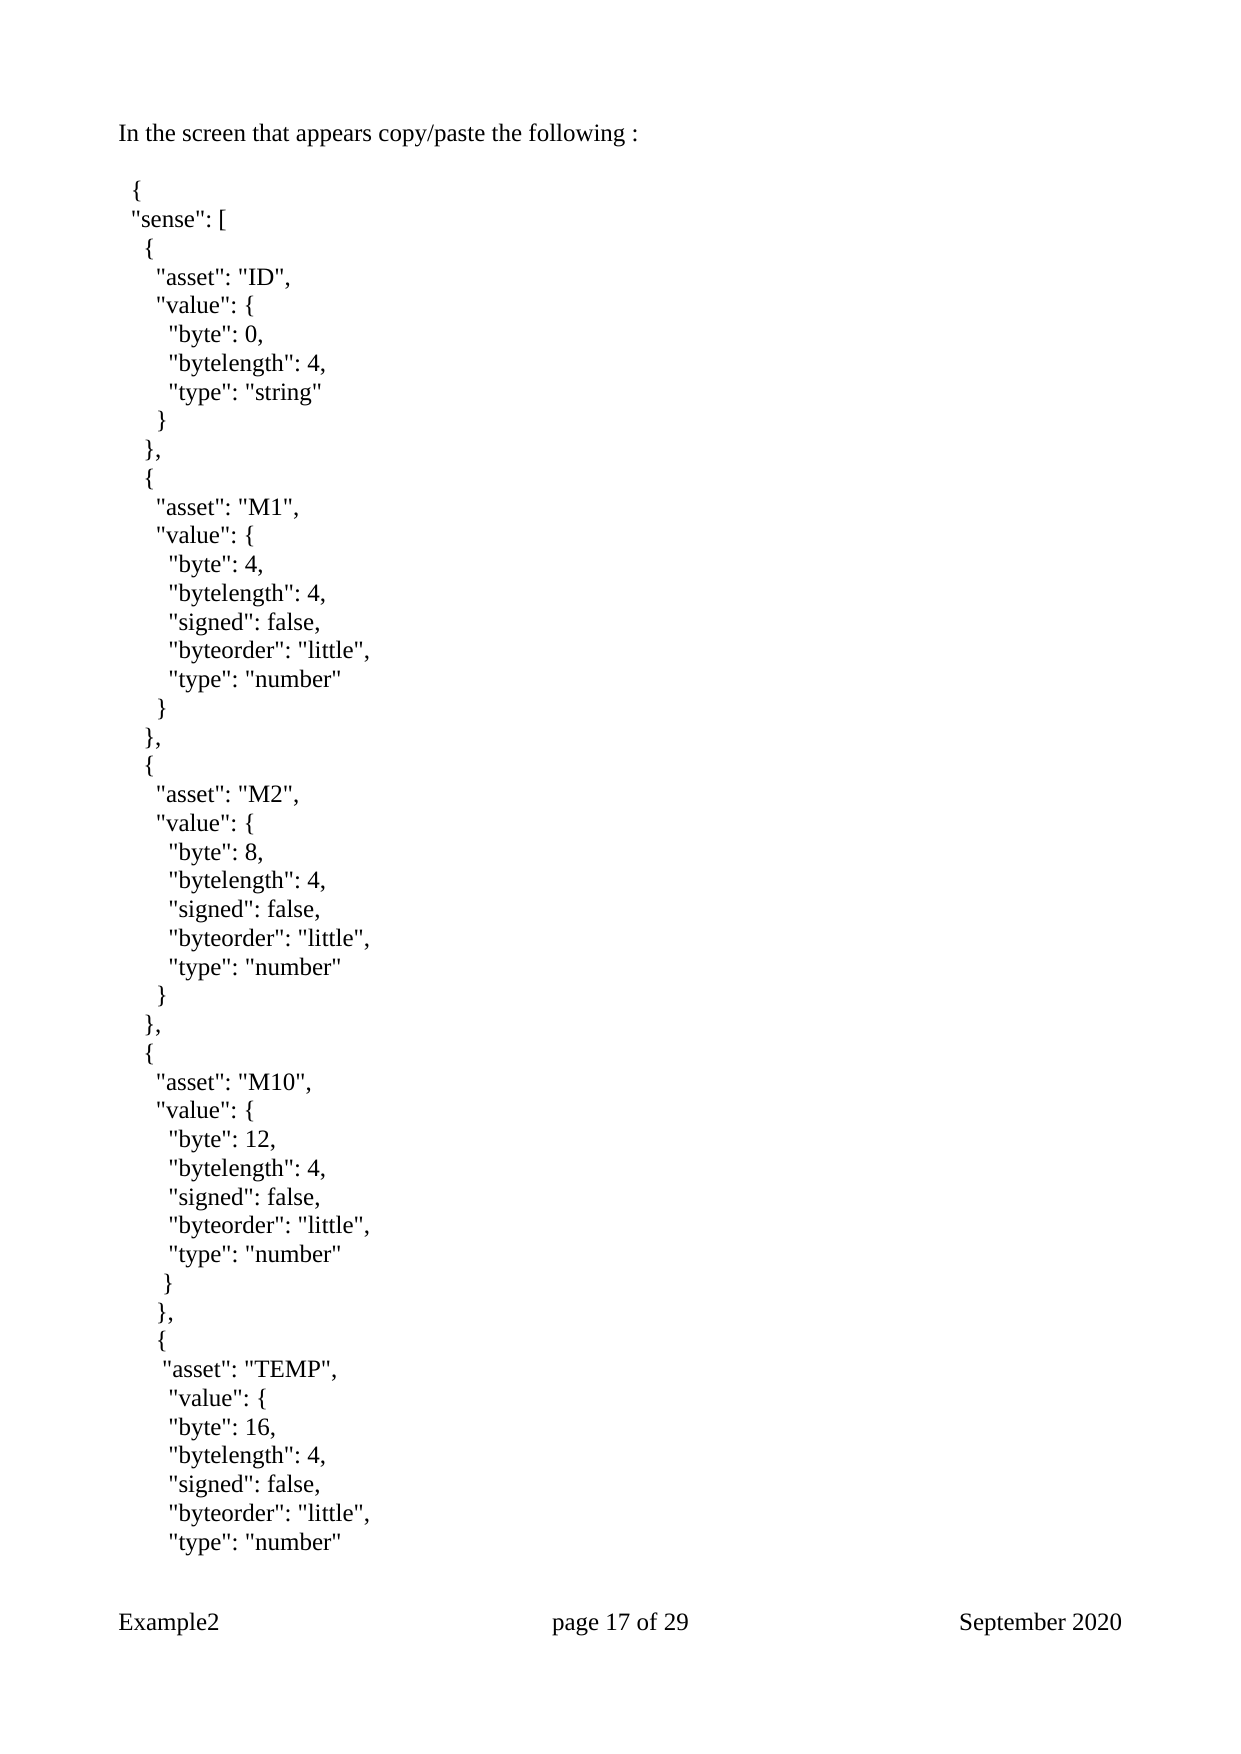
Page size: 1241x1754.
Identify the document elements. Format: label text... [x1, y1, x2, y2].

text "bytelength": 4, [118, 1153, 1122, 1182]
text "byteorder": "little", [118, 1211, 1122, 1239]
text "bytelength": 4, [118, 1441, 1122, 1469]
text "value": { [118, 521, 1122, 549]
text { [118, 1326, 1122, 1354]
text "type": "string" [118, 377, 1122, 406]
text "sense": [ [118, 204, 1122, 233]
text "byte": 12, [118, 1124, 1122, 1153]
text "asset": "M1", [118, 492, 1122, 521]
text { [118, 1038, 1122, 1067]
text { [118, 463, 1122, 492]
text } [118, 406, 1122, 434]
text }, [118, 1297, 1122, 1326]
text "value": { [118, 1096, 1122, 1124]
text "byte": 8, [118, 837, 1122, 866]
text }, [118, 434, 1122, 463]
text "bytelength": 4, [118, 866, 1122, 894]
text "bytelength": 4, [118, 348, 1122, 377]
text "byte": 0, [118, 319, 1122, 348]
text } [118, 1268, 1122, 1297]
text "byteorder": "little", [118, 1498, 1122, 1527]
text "asset": "TEMP", [118, 1354, 1122, 1383]
text "value": { [118, 1383, 1122, 1412]
text "value": { [118, 291, 1122, 319]
text { [118, 176, 1122, 204]
text }, [118, 722, 1122, 751]
text "asset": "M2", [118, 779, 1122, 808]
text In the screen that appears copy/paste the following : [118, 118, 1122, 147]
text } [118, 981, 1122, 1009]
text "signed": false, [118, 894, 1122, 923]
text "value": { [118, 808, 1122, 837]
text "signed": false, [118, 607, 1122, 636]
text }, [118, 1009, 1122, 1038]
text "asset": "M10", [118, 1067, 1122, 1096]
text "byteorder": "little", [118, 923, 1122, 952]
text "type": "number" [118, 1239, 1122, 1268]
text "bytelength": 4, [118, 578, 1122, 607]
text } [118, 693, 1122, 722]
text "signed": false, [118, 1469, 1122, 1498]
text "type": "number" [118, 952, 1122, 981]
text { [118, 751, 1122, 779]
text "byte": 16, [118, 1412, 1122, 1441]
text { [118, 233, 1122, 262]
text "byte": 4, [118, 549, 1122, 578]
text "signed": false, [118, 1182, 1122, 1211]
text "type": "number" [118, 664, 1122, 693]
text "type": "number" [118, 1527, 1122, 1556]
text "byteorder": "little", [118, 636, 1122, 664]
text "asset": "ID", [118, 262, 1122, 291]
